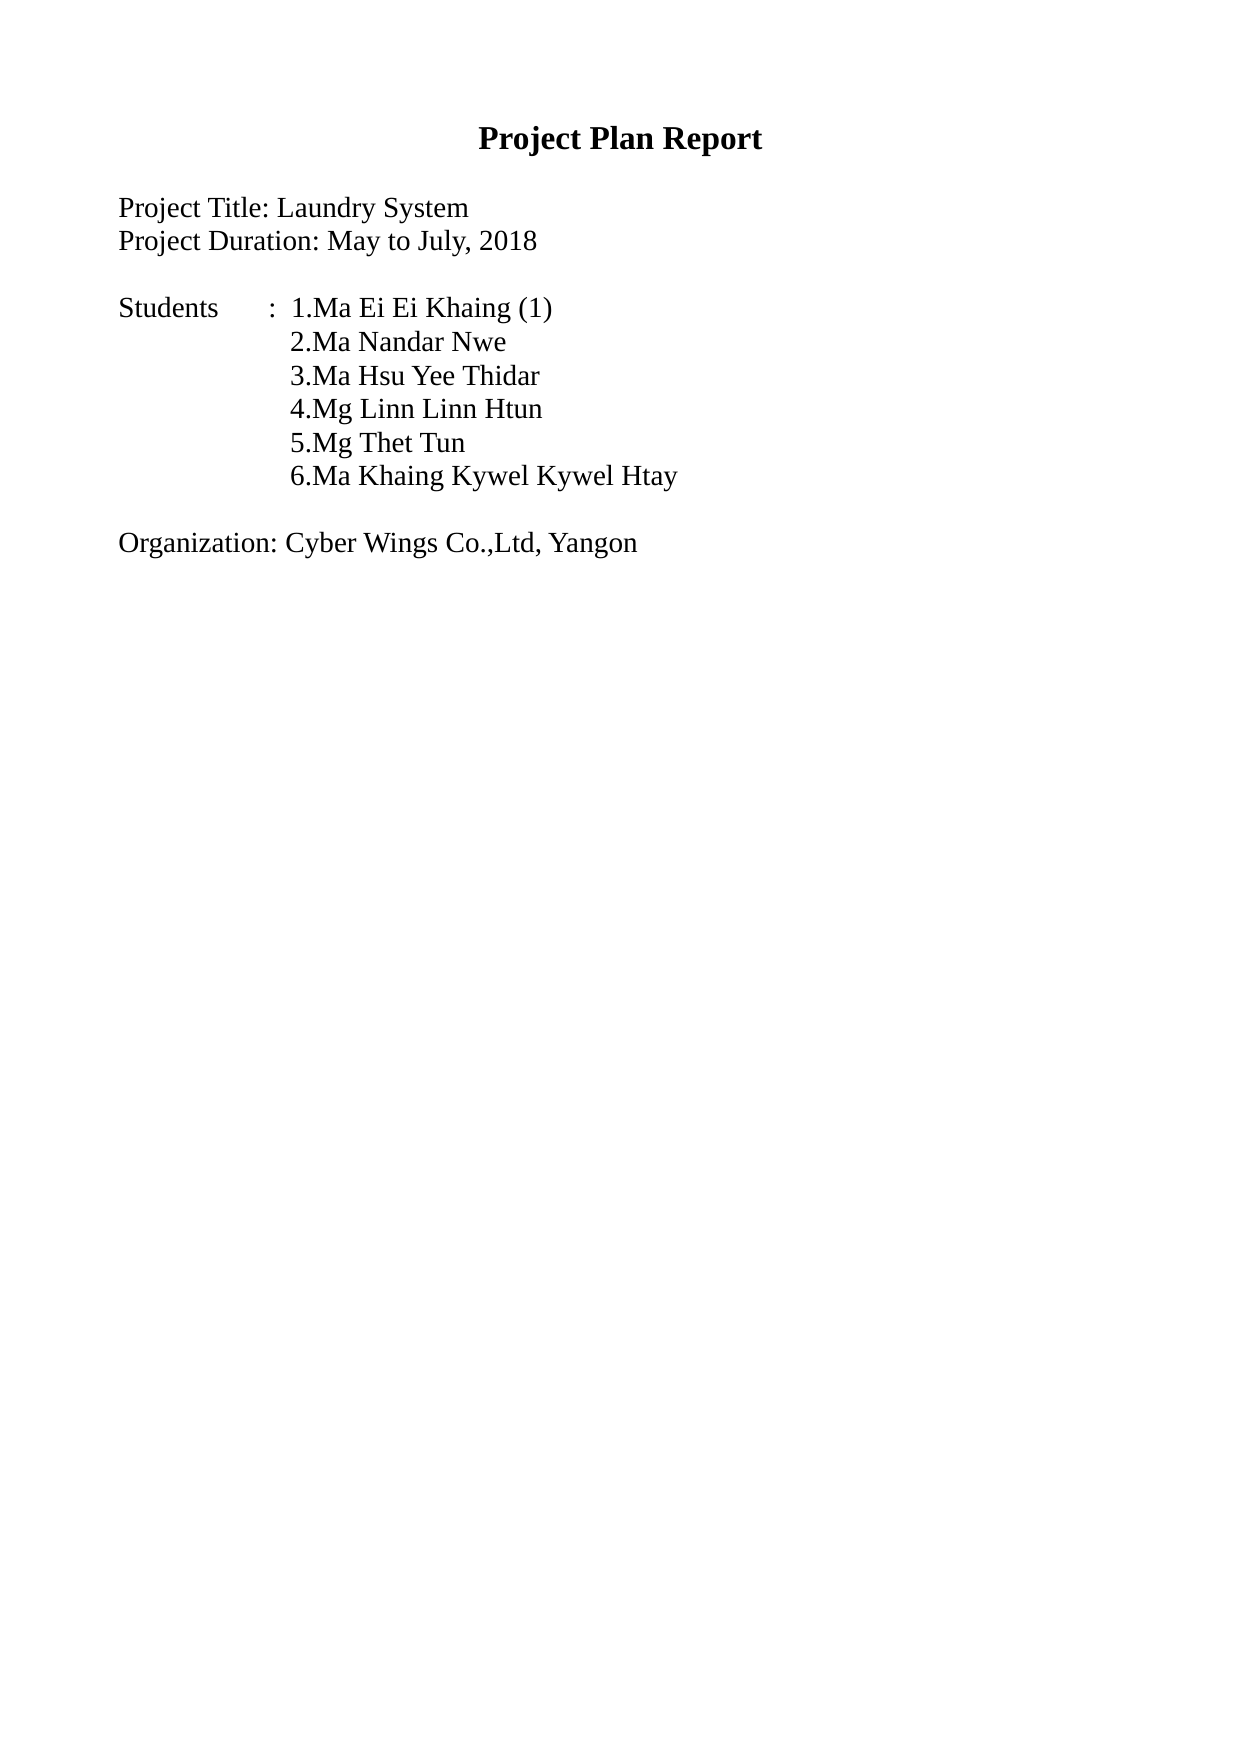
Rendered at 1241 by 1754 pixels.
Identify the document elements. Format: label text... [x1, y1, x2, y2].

text 4.Mg Linn Linn Htun [118, 391, 1122, 425]
text 5.Mg Thet Tun [118, 425, 1122, 458]
text Students : 1.Ma Ei Ei Khaing (1) [118, 291, 1122, 324]
text 6.Ma Khaing Kywel Kywel Htay [118, 458, 1122, 492]
text Organization: Cyber Wings Co.,Ltd, Yangon [118, 525, 1122, 559]
text Project Duration: May to July, 2018 [118, 223, 1122, 257]
text 3.Ma Hsu Yee Thidar [118, 358, 1122, 391]
text Project Plan Report [118, 118, 1122, 156]
text Project Title: Laundry System [118, 190, 1122, 223]
text 2.Ma Nandar Nwe [118, 324, 1122, 358]
